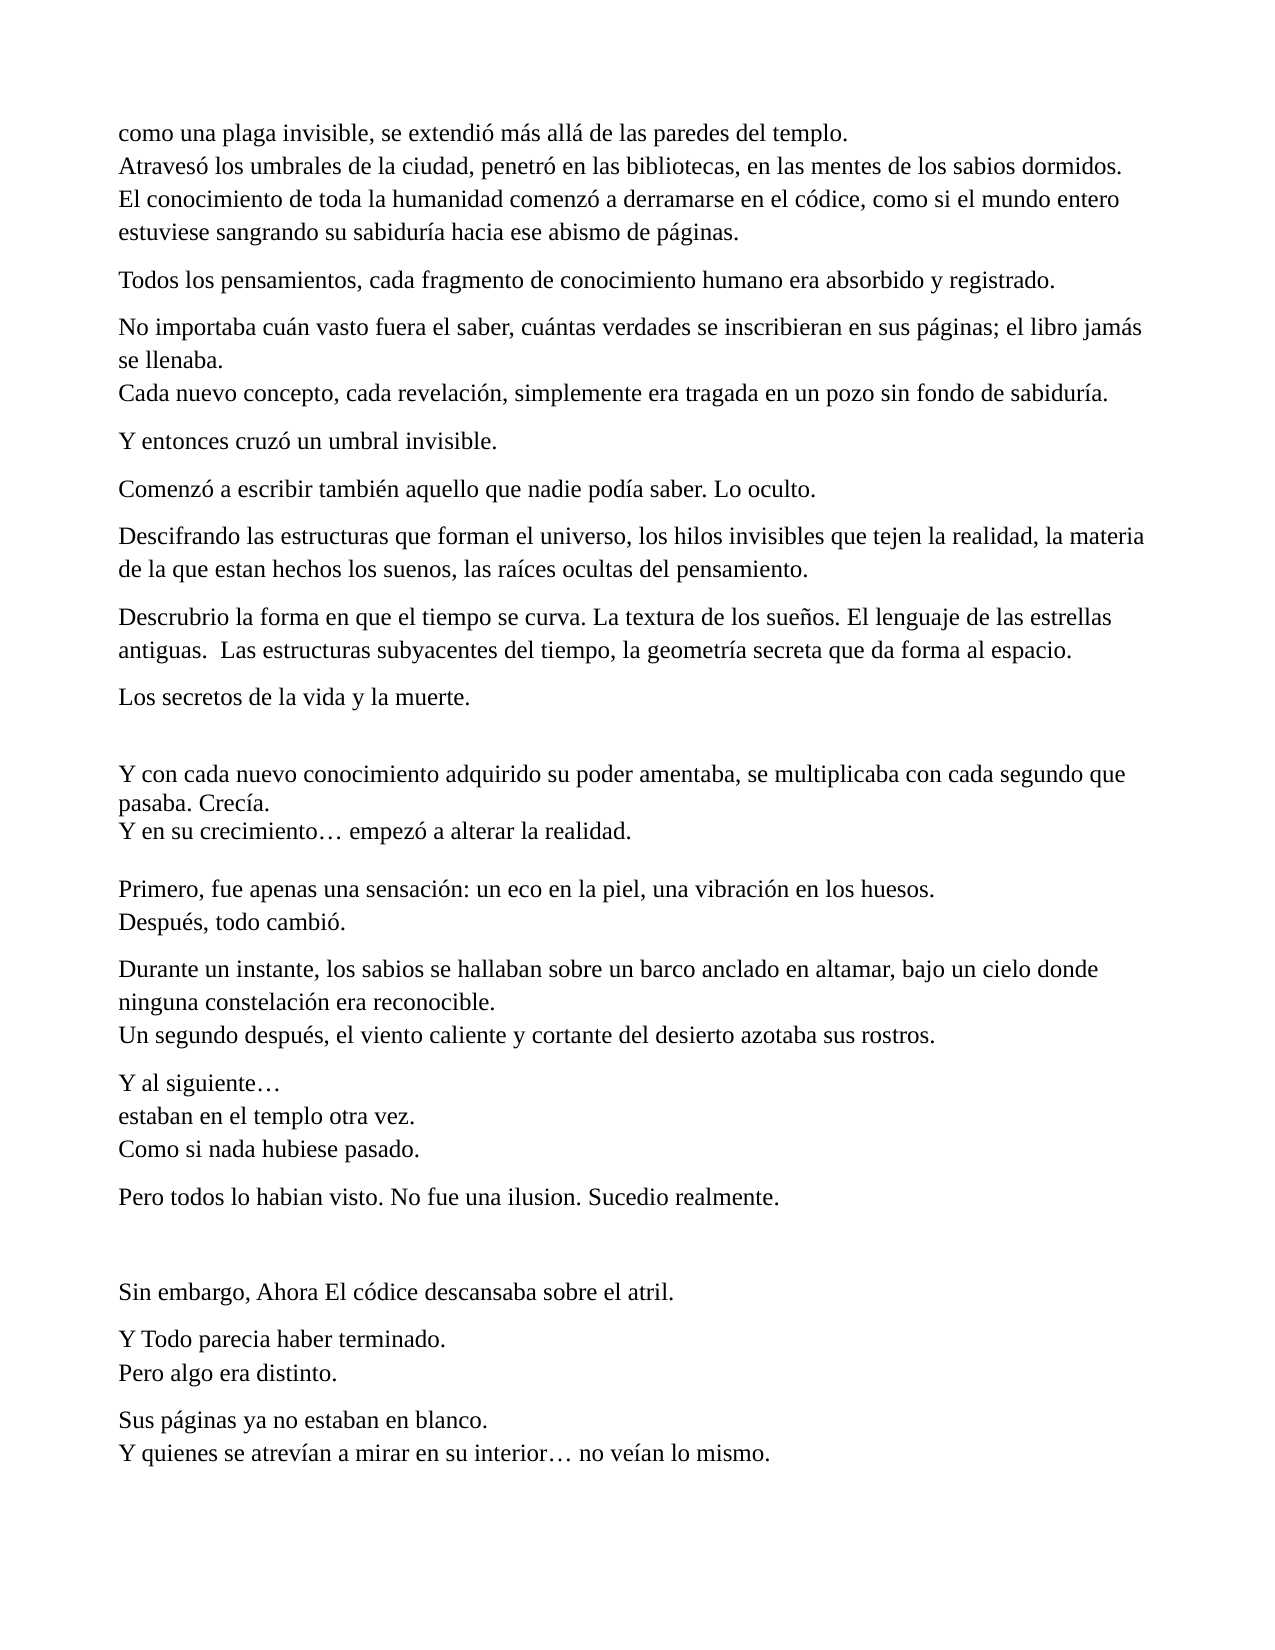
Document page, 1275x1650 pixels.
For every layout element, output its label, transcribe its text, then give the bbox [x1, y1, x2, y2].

text Y con cada nuevo conocimiento adquirido su poder amentaba, se multiplicaba con cada segundo que pasaba. Crecía. Y en su crecimiento… empezó a alterar la realidad. [118, 759, 1157, 845]
text Y al siguiente… estaban en el templo otra vez. Como si nada hubiese pasado. [118, 1068, 1157, 1163]
text Y entonces cruzó un umbral invisible. [118, 426, 1157, 455]
text Durante un instante, los sabios se hallaban sobre un barco anclado en altamar, bajo un cielo donde ninguna constelación era reconocible. Un segundo después, el viento caliente y cortante del desierto azotaba sus rostros. [118, 954, 1157, 1049]
text Sus páginas ya no estaban en blanco. Y quienes se atrevían a mirar en su interior… no veían lo mismo. [118, 1405, 1157, 1467]
text No importaba cuán vasto fuera el saber, cuántas verdades se inscribieran en sus páginas; el libro jamás se llenaba. Cada nuevo concepto, cada revelación, simplemente era tragada en un pozo sin fondo de sabiduría. [118, 312, 1157, 407]
text Pero todos lo habian visto. No fue una ilusion. Sucedio realmente. [118, 1182, 1157, 1211]
text Sin embargo, Ahora El códice descansaba sobre el atril. [118, 1277, 1157, 1306]
text Todos los pensamientos, cada fragmento de conocimiento humano era absorbido y registrado. [118, 265, 1157, 293]
text Y Todo parecia haber terminado. Pero algo era distinto. [118, 1324, 1157, 1386]
text Primero, fue apenas una sensación: un eco en la piel, una vibración en los huesos. Después, todo cambió. [118, 874, 1157, 936]
text como una plaga invisible, se extendió más allá de las paredes del templo. Atravesó los umbrales de la ciudad, penetró en las bibliotecas, en las mentes de los sabios dormidos. El conocimiento de toda la humanidad comenzó a derramarse en el códice, como si el mundo entero estuviese sangrando su sabiduría hacia ese abismo de páginas. [118, 118, 1157, 246]
text Los secretos de la vida y la muerte. [118, 682, 1157, 711]
text Descrubrio la forma en que el tiempo se curva. La textura de los sueños. El lenguaje de las estrellas antiguas. Las estructuras subyacentes del tiempo, la geometría secreta que da forma al espacio. [118, 602, 1157, 664]
text Descifrando las estructuras que forman el universo, los hilos invisibles que tejen la realidad, la materia de la que estan hechos los suenos, las raíces ocultas del pensamiento. [118, 521, 1157, 583]
text Comenzó a escribir también aquello que nadie podía saber. Lo oculto. [118, 474, 1157, 502]
